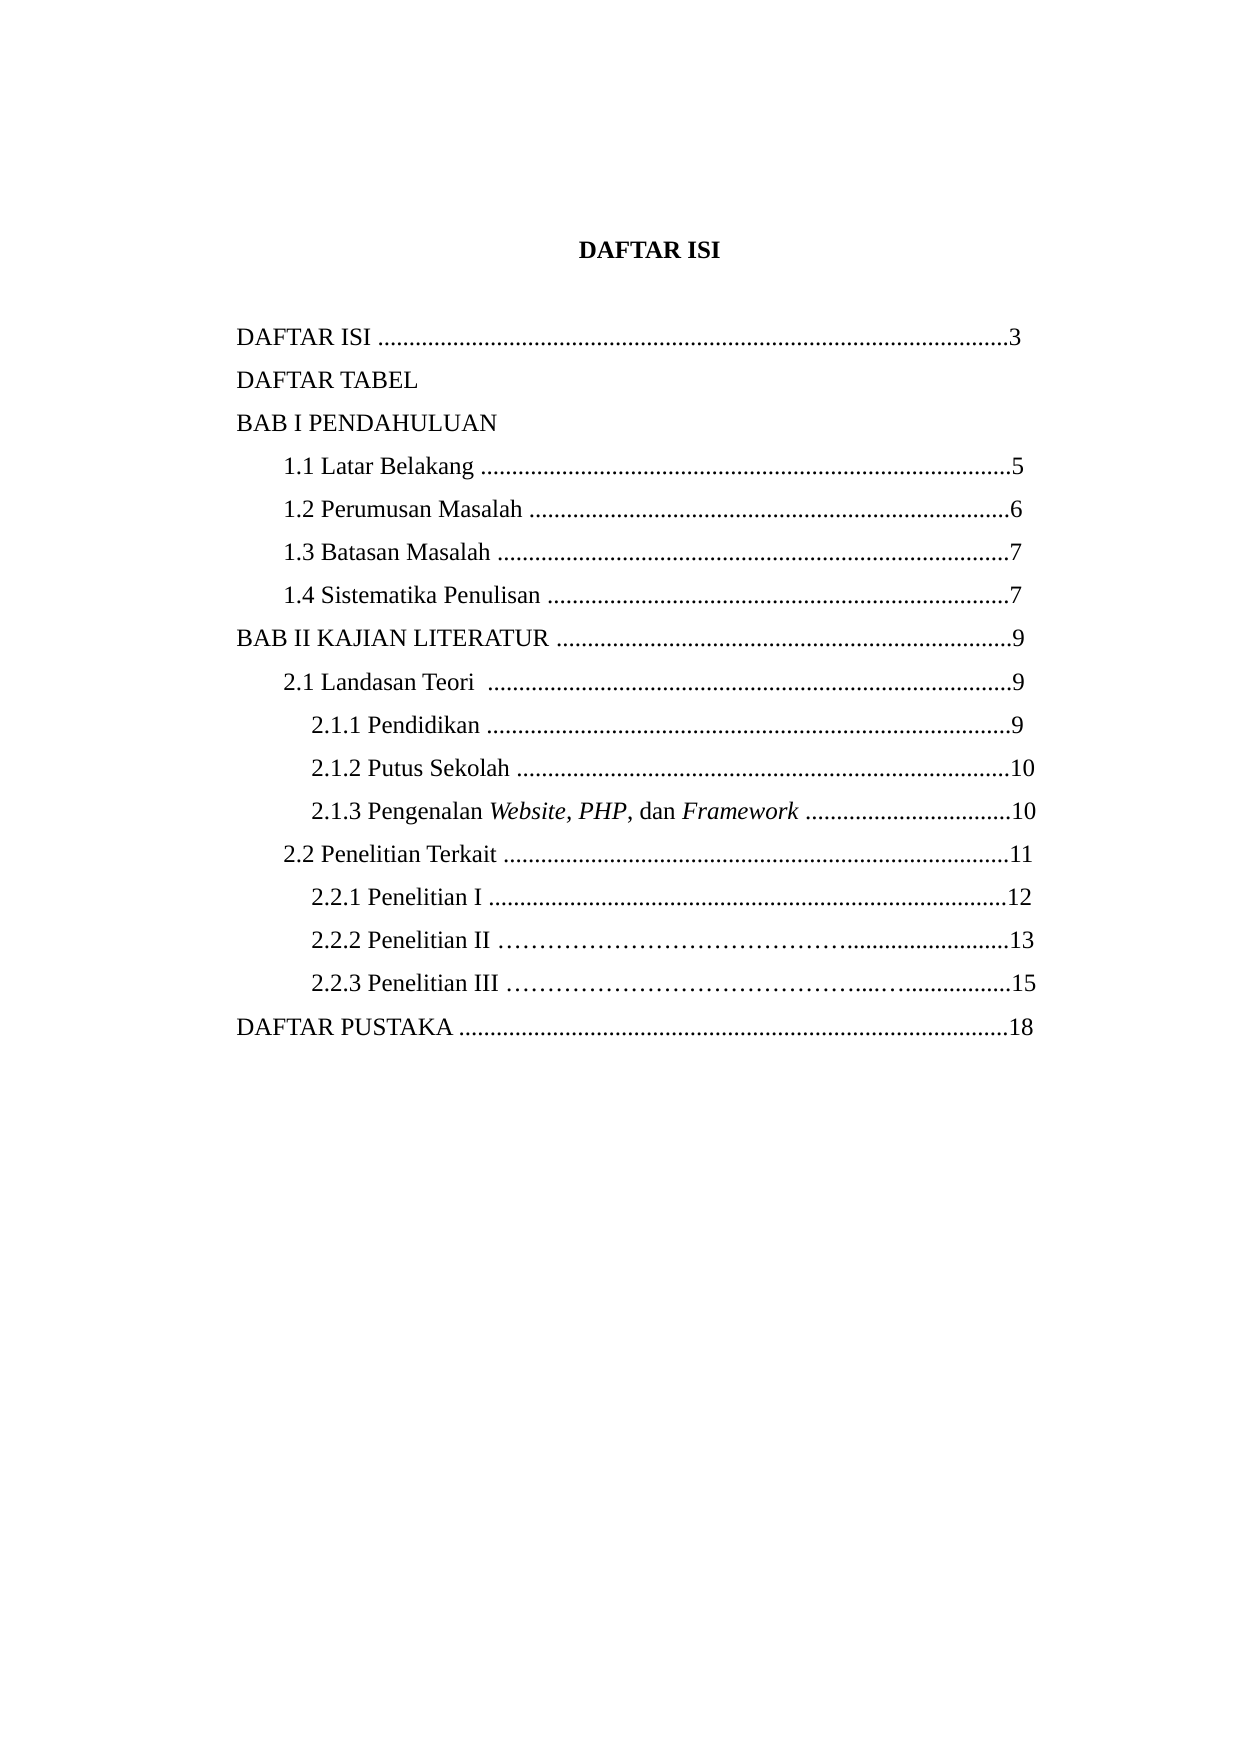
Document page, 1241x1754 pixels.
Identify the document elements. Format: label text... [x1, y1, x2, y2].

list DAFTAR TABEL [236, 365, 1063, 393]
list 2.1.2 Putus Sekolah ...............................................................................10 [311, 753, 1063, 782]
list 1.3 Batasan Masalah ..................................................................................7 [283, 537, 1063, 566]
list 2.1 Landasan Teori ....................................................................................9 [283, 667, 1063, 695]
list DAFTAR PUSTAKA ........................................................................................18 [236, 1012, 1063, 1040]
list 2.2 Penelitian Terkait .................................................................................11 [283, 839, 1063, 868]
list 1.4 Sistematika Penulisan ..........................................................................7 [283, 580, 1063, 609]
list 2.1.3 Pengenalan Website, PHP, dan Framework .................................10 [311, 796, 1063, 825]
list BAB I PENDAHULUAN [236, 408, 1063, 437]
list 2.2.3 Penelitian III ……………………………………....….................15 [311, 968, 1063, 997]
subtitle DAFTAR ISI [236, 235, 1063, 264]
list 2.1.1 Pendidikan ....................................................................................9 [311, 710, 1063, 738]
list 1.1 Latar Belakang .....................................................................................5 [283, 451, 1063, 480]
list 1.2 Perumusan Masalah .............................................................................6 [283, 494, 1063, 523]
list DAFTAR ISI .....................................................................................................3 [236, 322, 1063, 350]
list 2.2.1 Penelitian I ...................................................................................12 [311, 882, 1063, 911]
list BAB II KAJIAN LITERATUR .........................................................................9 [236, 623, 1063, 652]
list 2.2.2 Penelitian II ……………………………………..........................13 [311, 925, 1063, 954]
